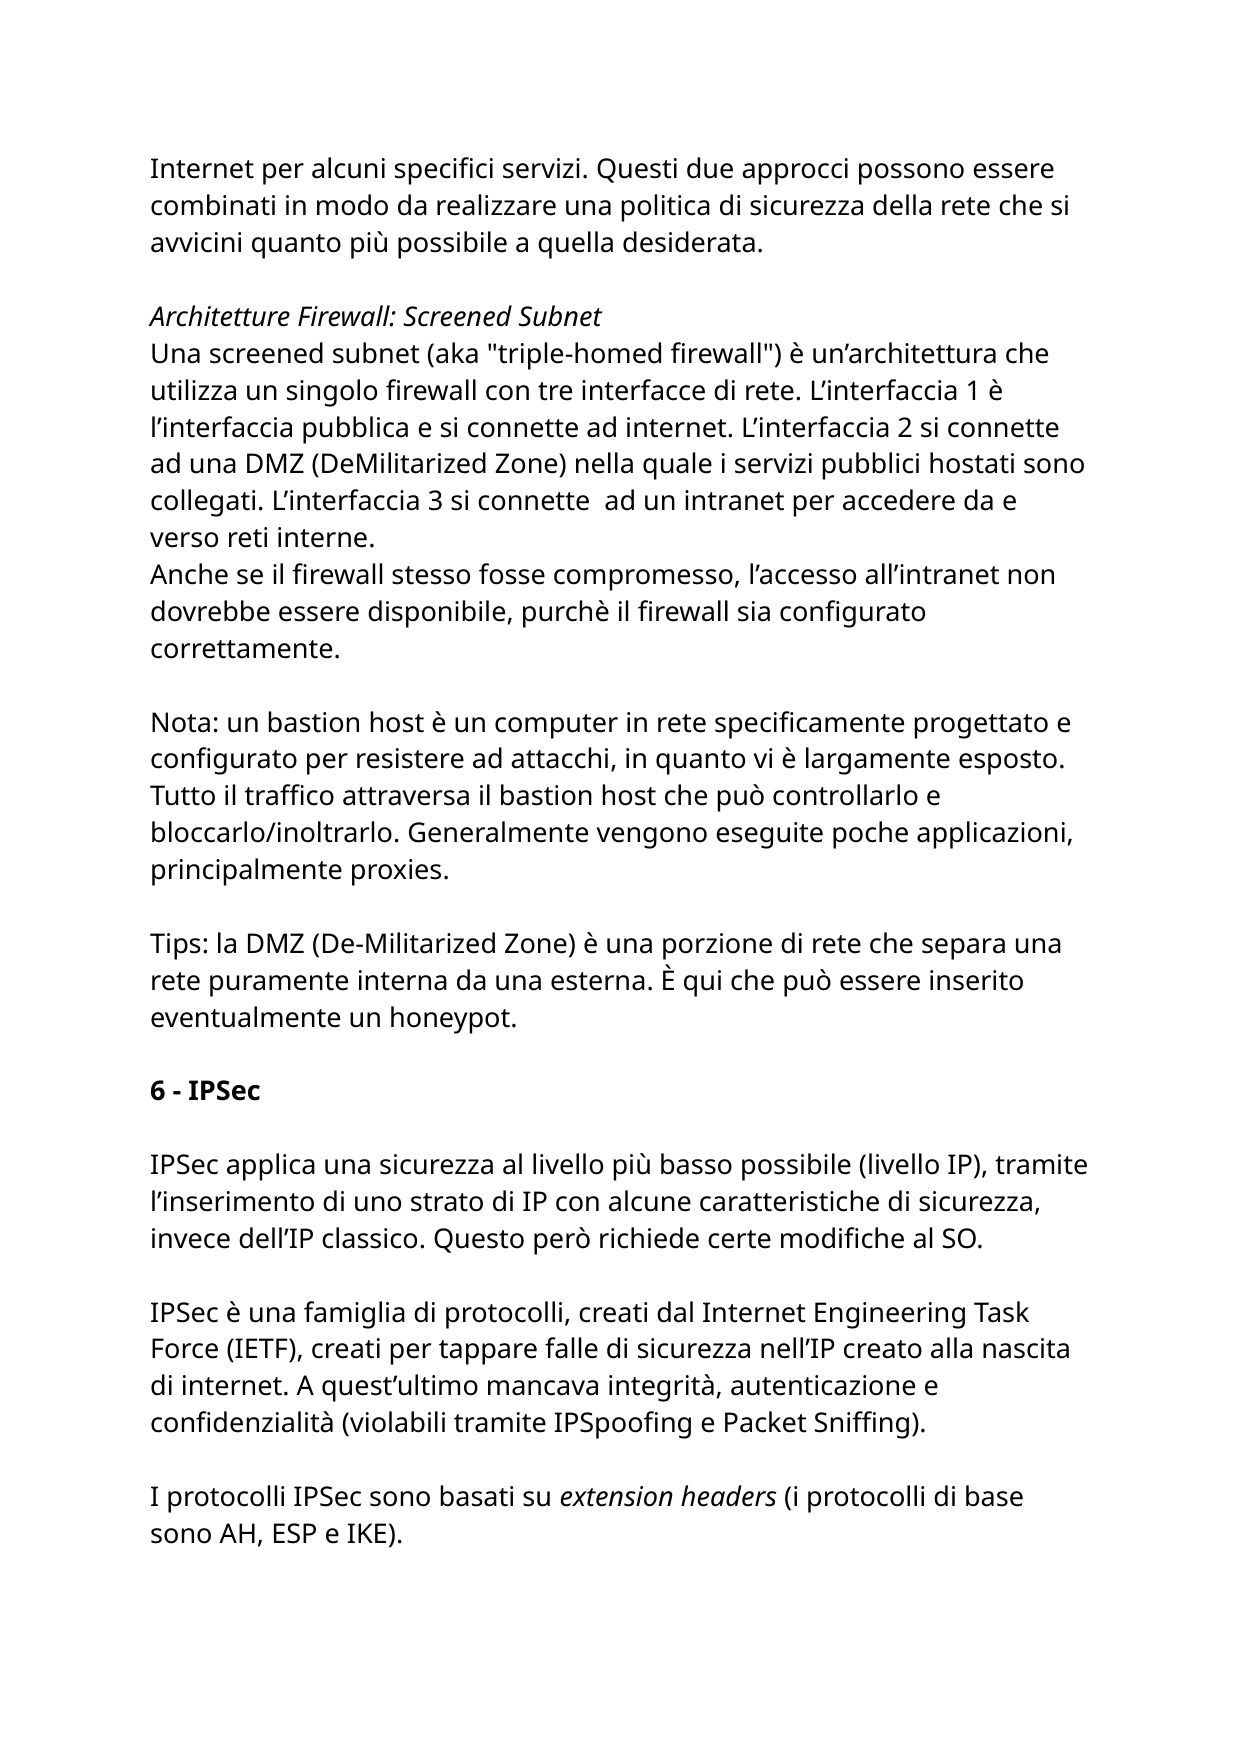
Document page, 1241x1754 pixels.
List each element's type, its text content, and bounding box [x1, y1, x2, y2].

text Nota: un bastion host è un computer in rete specificamente progettato e configurato per resistere ad attacchi, in quanto vi è largamente esposto. Tutto il traffico attraversa il bastion host che può controllarlo e bloccarlo/inoltrarlo. Generalmente vengono eseguite poche applicazioni, principalmente proxies. [150, 703, 1090, 887]
text 6 - IPSec [150, 1072, 1090, 1109]
text IPSec è una famiglia di protocolli, creati dal Internet Engineering Task Force (IETF), creati per tappare falle di sicurezza nell’IP creato alla nascita di internet. A quest’ultimo mancava integrità, autenticazione e confidenzialità (violabili tramite IPSpoofing e Packet Sniffing). [150, 1293, 1090, 1441]
text Una screened subnet (aka "triple-homed firewall") è un’architettura che utilizza un singolo firewall con tre interfacce di rete. L’interfaccia 1 è l’interfaccia pubblica e si connette ad internet. L’interfaccia 2 si connette ad una DMZ (DeMilitarized Zone) nella quale i servizi pubblici hostati sono collegati. L’interfaccia 3 si connette ad un intranet per accedere da e verso reti interne. [150, 334, 1090, 556]
text Anche se il firewall stesso fosse compromesso, l’accesso all’intranet non dovrebbe essere disponibile, purchè il firewall sia configurato correttamente. [150, 556, 1090, 666]
text I protocolli IPSec sono basati su extension headers (i protocolli di base sono AH, ESP e IKE). [150, 1477, 1090, 1551]
text Internet per alcuni specifici servizi. Questi due approcci possono essere combinati in modo da realizzare una politica di sicurezza della rete che si avvicini quanto più possibile a quella desiderata. [150, 150, 1090, 261]
text Tips: la DMZ (De-Militarized Zone) è una porzione di rete che separa una rete puramente interna da una esterna. È qui che può essere inserito eventualmente un honeypot. [150, 924, 1090, 1035]
text Architetture Firewall: Screened Subnet [150, 297, 1090, 334]
text IPSec applica una sicurezza al livello più basso possibile (livello IP), tramite l’inserimento di uno strato di IP con alcune caratteristiche di sicurezza, invece dell’IP classico. Questo però richiede certe modifiche al SO. [150, 1146, 1090, 1256]
